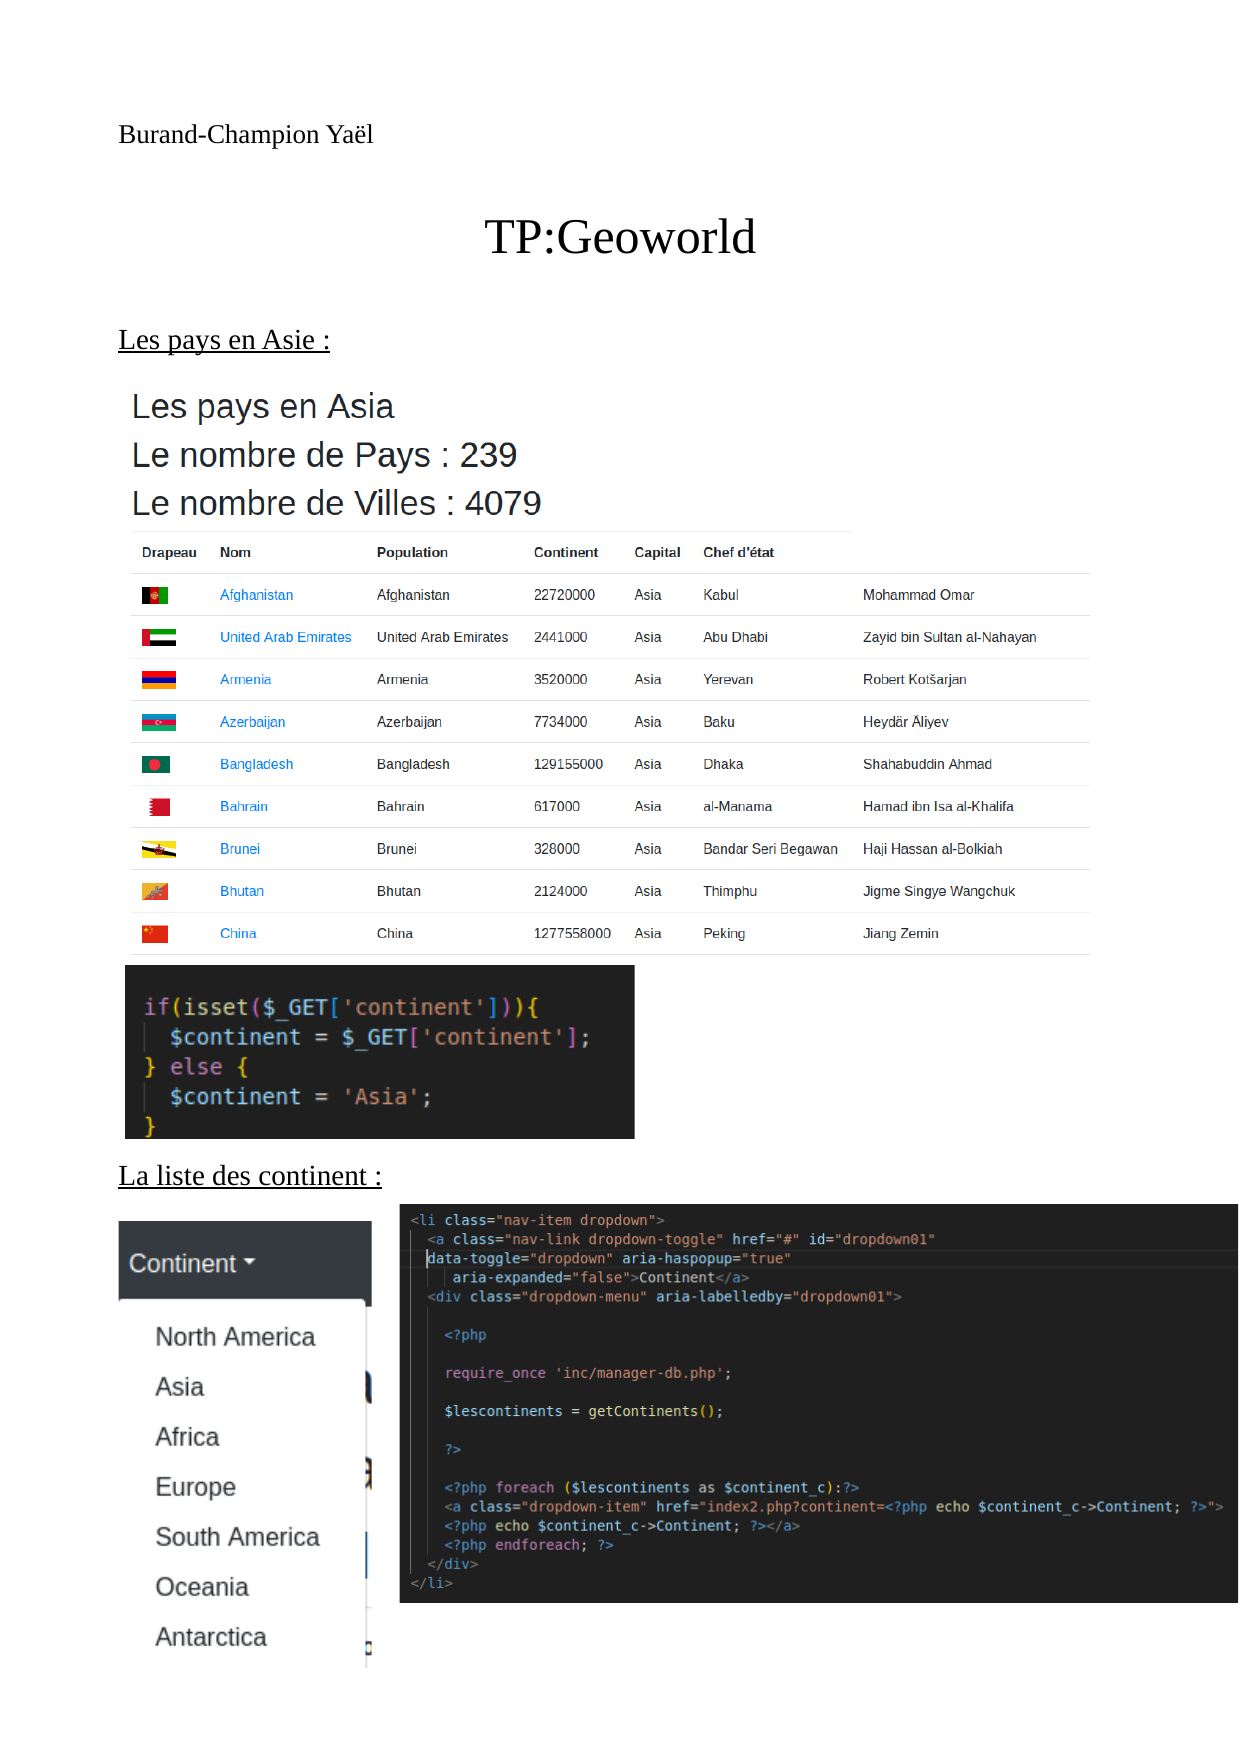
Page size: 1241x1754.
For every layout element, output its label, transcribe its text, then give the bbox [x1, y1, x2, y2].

picture [399, 1204, 1239, 1603]
text Les pays en Asie : [118, 322, 1122, 355]
picture [125, 965, 635, 1139]
text Burand-Champion Yaël [118, 118, 1122, 149]
picture [118, 385, 1123, 957]
text TP:Geoworld [118, 207, 1122, 264]
text La liste des continent : [118, 1158, 1122, 1191]
picture [118, 1221, 372, 1668]
